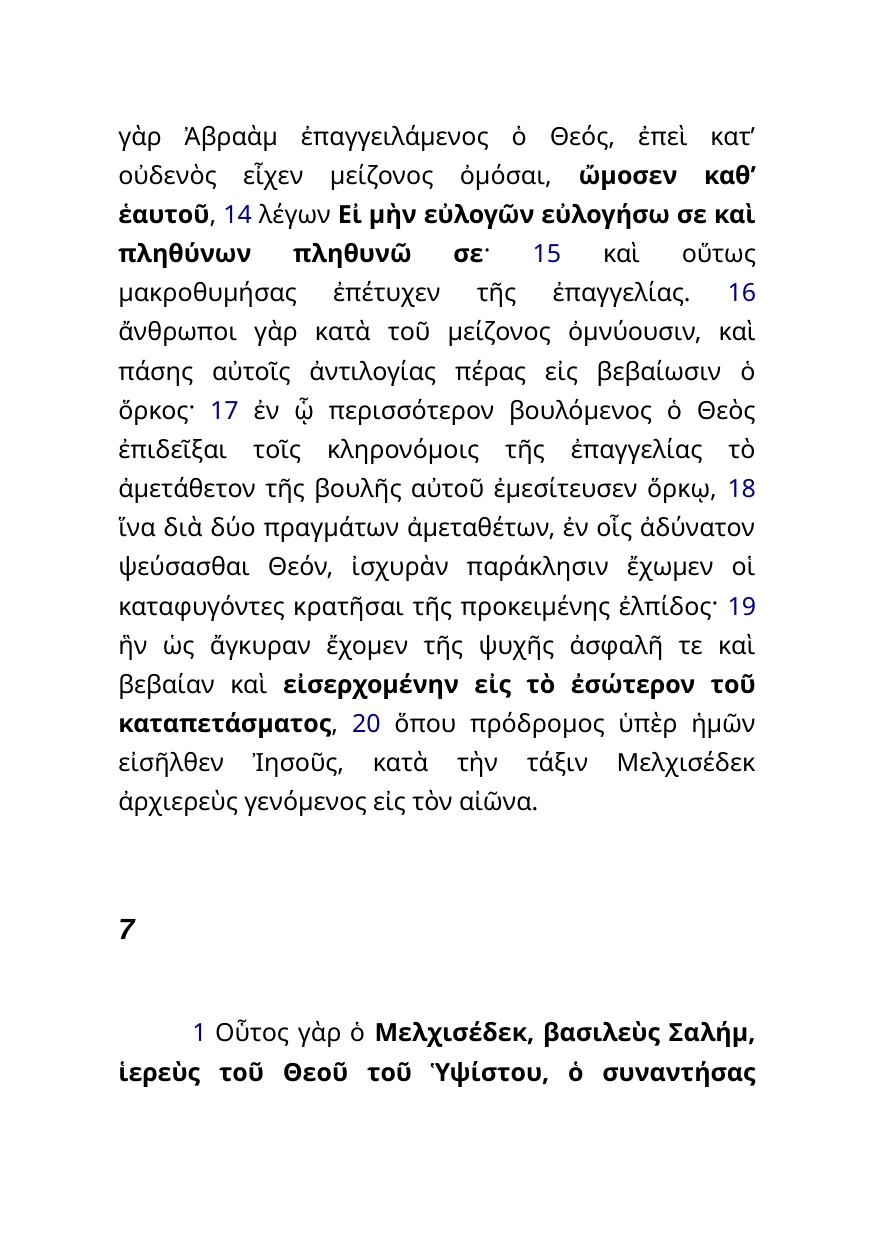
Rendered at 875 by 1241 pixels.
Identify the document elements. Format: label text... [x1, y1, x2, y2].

text γὰρ Ἀβραὰμ ἐπαγγειλάμενος ὁ Θεός, ἐπεὶ κατ’ οὐδενὸς εἶχεν μείζονος ὀμόσαι, ὤμοσεν καθ’ ἑαυτοῦ, 14 λέγων Εἰ μὴν εὐλογῶν εὐλογήσω σε καὶ πληθύνων πληθυνῶ σε· 15 καὶ οὕτως μακροθυμήσας ἐπέτυχεν τῆς ἐπαγγελίας. 16 ἄνθρωποι γὰρ κατὰ τοῦ μείζονος ὀμνύουσιν, καὶ πάσης αὐτοῖς ἀντιλογίας πέρας εἰς βεβαίωσιν ὁ ὅρκος· 17 ἐν ᾧ περισσότερον βουλόμενος ὁ Θεὸς ἐπιδεῖξαι τοῖς κληρονόμοις τῆς ἐπαγγελίας τὸ ἀμετάθετον τῆς βουλῆς αὐτοῦ ἐμεσίτευσεν ὅρκῳ, 18 ἵνα διὰ δύο πραγμάτων ἀμεταθέτων, ἐν οἷς ἀδύνατον ψεύσασθαι Θεόν, ἰσχυρὰν παράκλησιν ἔχωμεν οἱ καταφυγόντες κρατῆσαι τῆς προκειμένης ἐλπίδος· 19 ἣν ὡς ἄγκυραν ἔχομεν τῆς ψυχῆς ἀσφαλῆ τε καὶ βεβαίαν καὶ εἰσερχομένην εἰς τὸ ἐσώτερον τοῦ καταπετάσματος, 20 ὅπου πρόδρομος ὑπὲρ ἡμῶν εἰσῆλθεν Ἰησοῦς, κατὰ τὴν τάξιν Μελχισέδεκ ἀρχιερεὺς γενόμενος εἰς τὸν αἰῶνα. [118, 118, 756, 818]
text 1 Οὗτος γὰρ ὁ Μελχισέδεκ, βασιλεὺς Σαλήμ, ἱερεὺς τοῦ Θεοῦ τοῦ Ὑψίστου, ὁ συναντήσας [118, 1015, 756, 1088]
subtitle 7 [118, 912, 756, 946]
